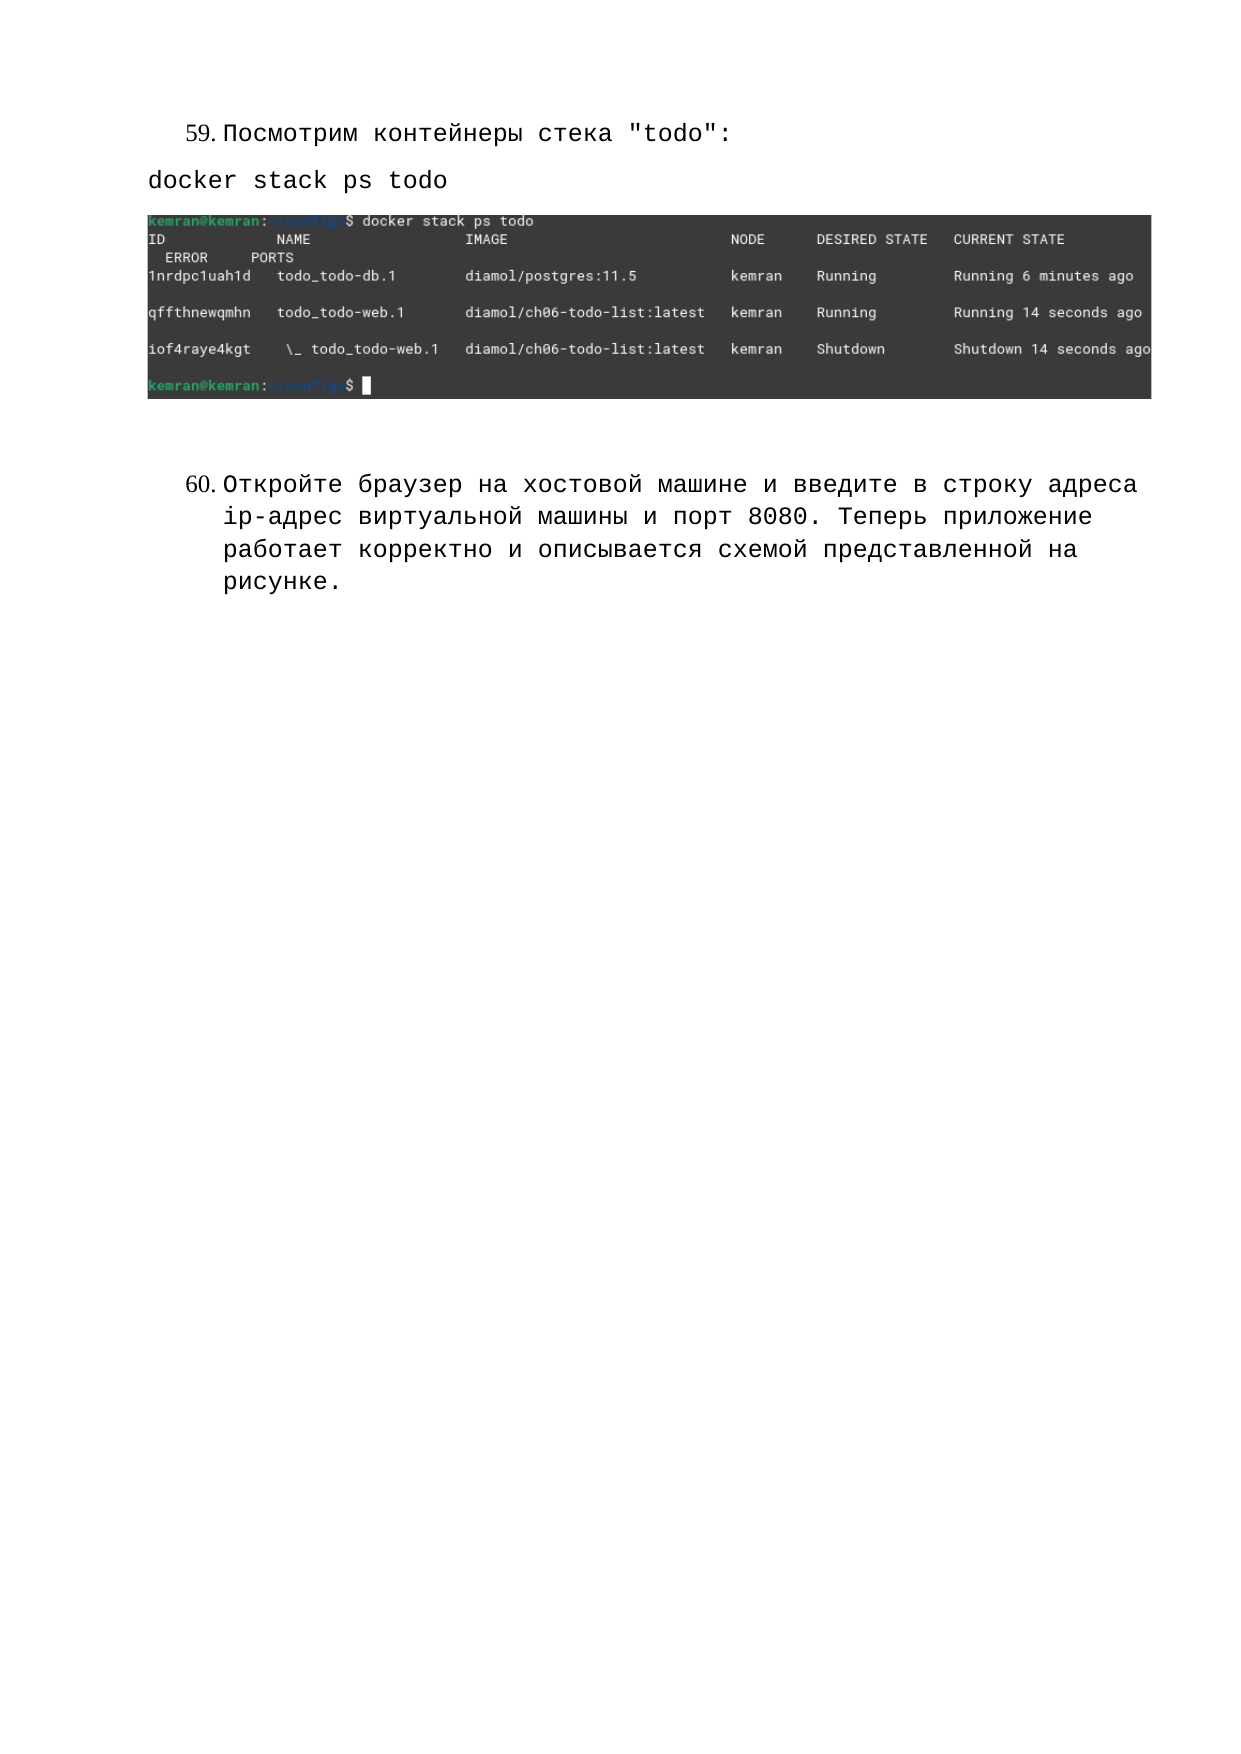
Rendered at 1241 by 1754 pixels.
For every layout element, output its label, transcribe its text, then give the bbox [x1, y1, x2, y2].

picture [147, 215, 1152, 399]
list Откройте браузер на хостовой машине и введите в строку адреса ip-адрес виртуальной машины и порт 8080. Теперь приложение работает корректно и описывается схемой представленной на рисунке. [185, 469, 1152, 597]
list Посмотрим контейнеры стека "todo": [185, 118, 1152, 149]
text docker stack ps todo [148, 168, 1152, 196]
